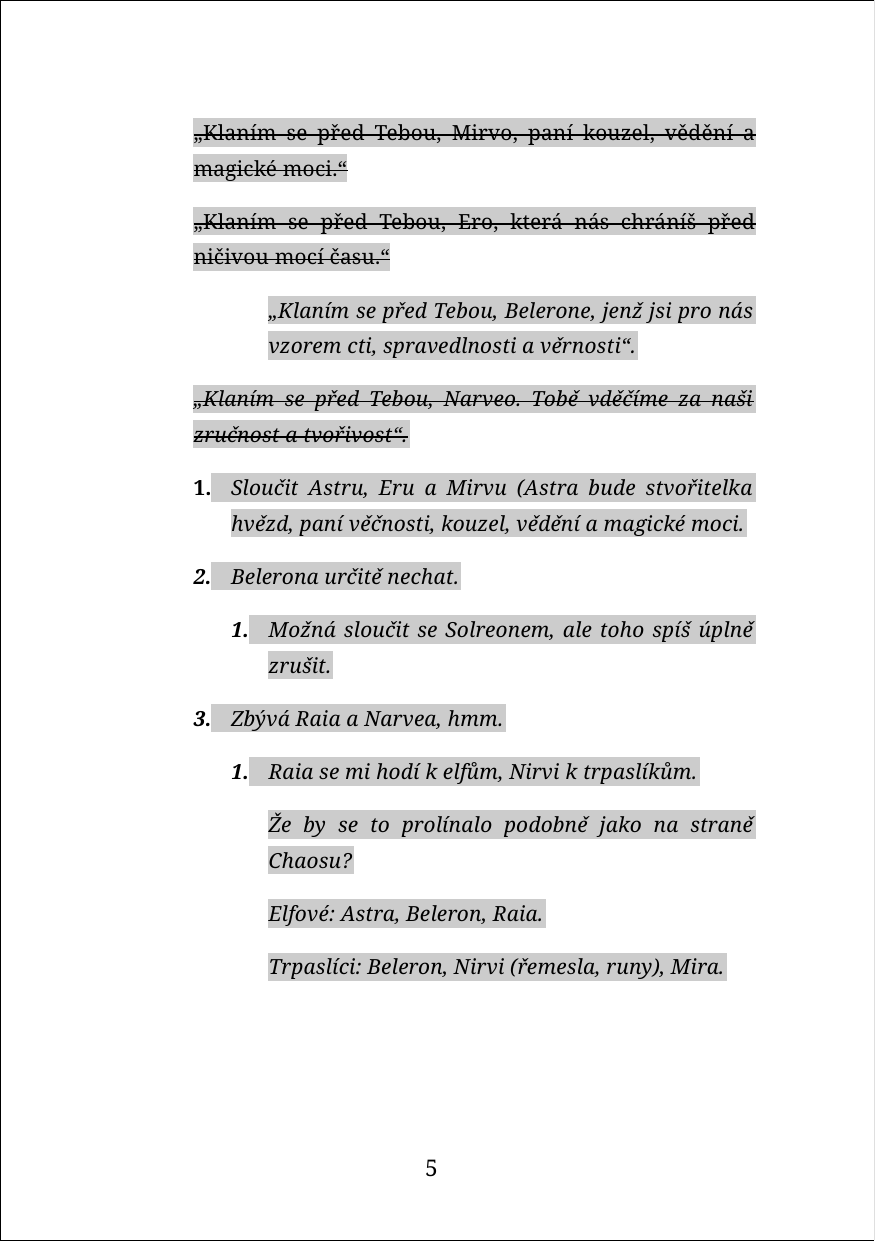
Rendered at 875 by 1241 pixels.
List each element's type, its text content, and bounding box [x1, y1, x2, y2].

list „Klaním se před Tebou, Narveo. Tobě vděčíme za naši zručnost a tvořivost“. [156, 384, 756, 448]
list Sloučit Astru, Eru a Mirvu (Astra bude stvořitelka hvězd, paní věčnosti, kouzel, vědění a magické moci. [193, 473, 756, 537]
list „Klaním se před Tebou, Belerone, jenž jsi pro nás vzorem cti, spravedlnosti a věrnosti“. [231, 296, 756, 360]
list Raia se mi hodí k elfům, Nirvi k trpaslíkům. [231, 757, 756, 786]
list Belerona určitě nechat. [193, 562, 756, 590]
list Zbývá Raia a Narvea, hmm. [193, 704, 756, 732]
list Trpaslíci: Beleron, Nirvi (řemesla, runy), Mira. [231, 952, 756, 981]
list „Klaním se před Tebou, Mirvo, paní kouzel, vědění a magické moci.“ [156, 118, 756, 182]
list „Klaním se před Tebou, Ero, která nás chráníš před ničivou mocí času.“ [156, 207, 756, 271]
list Elfové: Astra, Beleron, Raia. [231, 899, 756, 928]
list Že by se to prolínalo podobně jako na straně Chaosu? [231, 810, 756, 874]
list Možná sloučit se Solreonem, ale toho spíš úplně zrušit. [231, 615, 756, 679]
